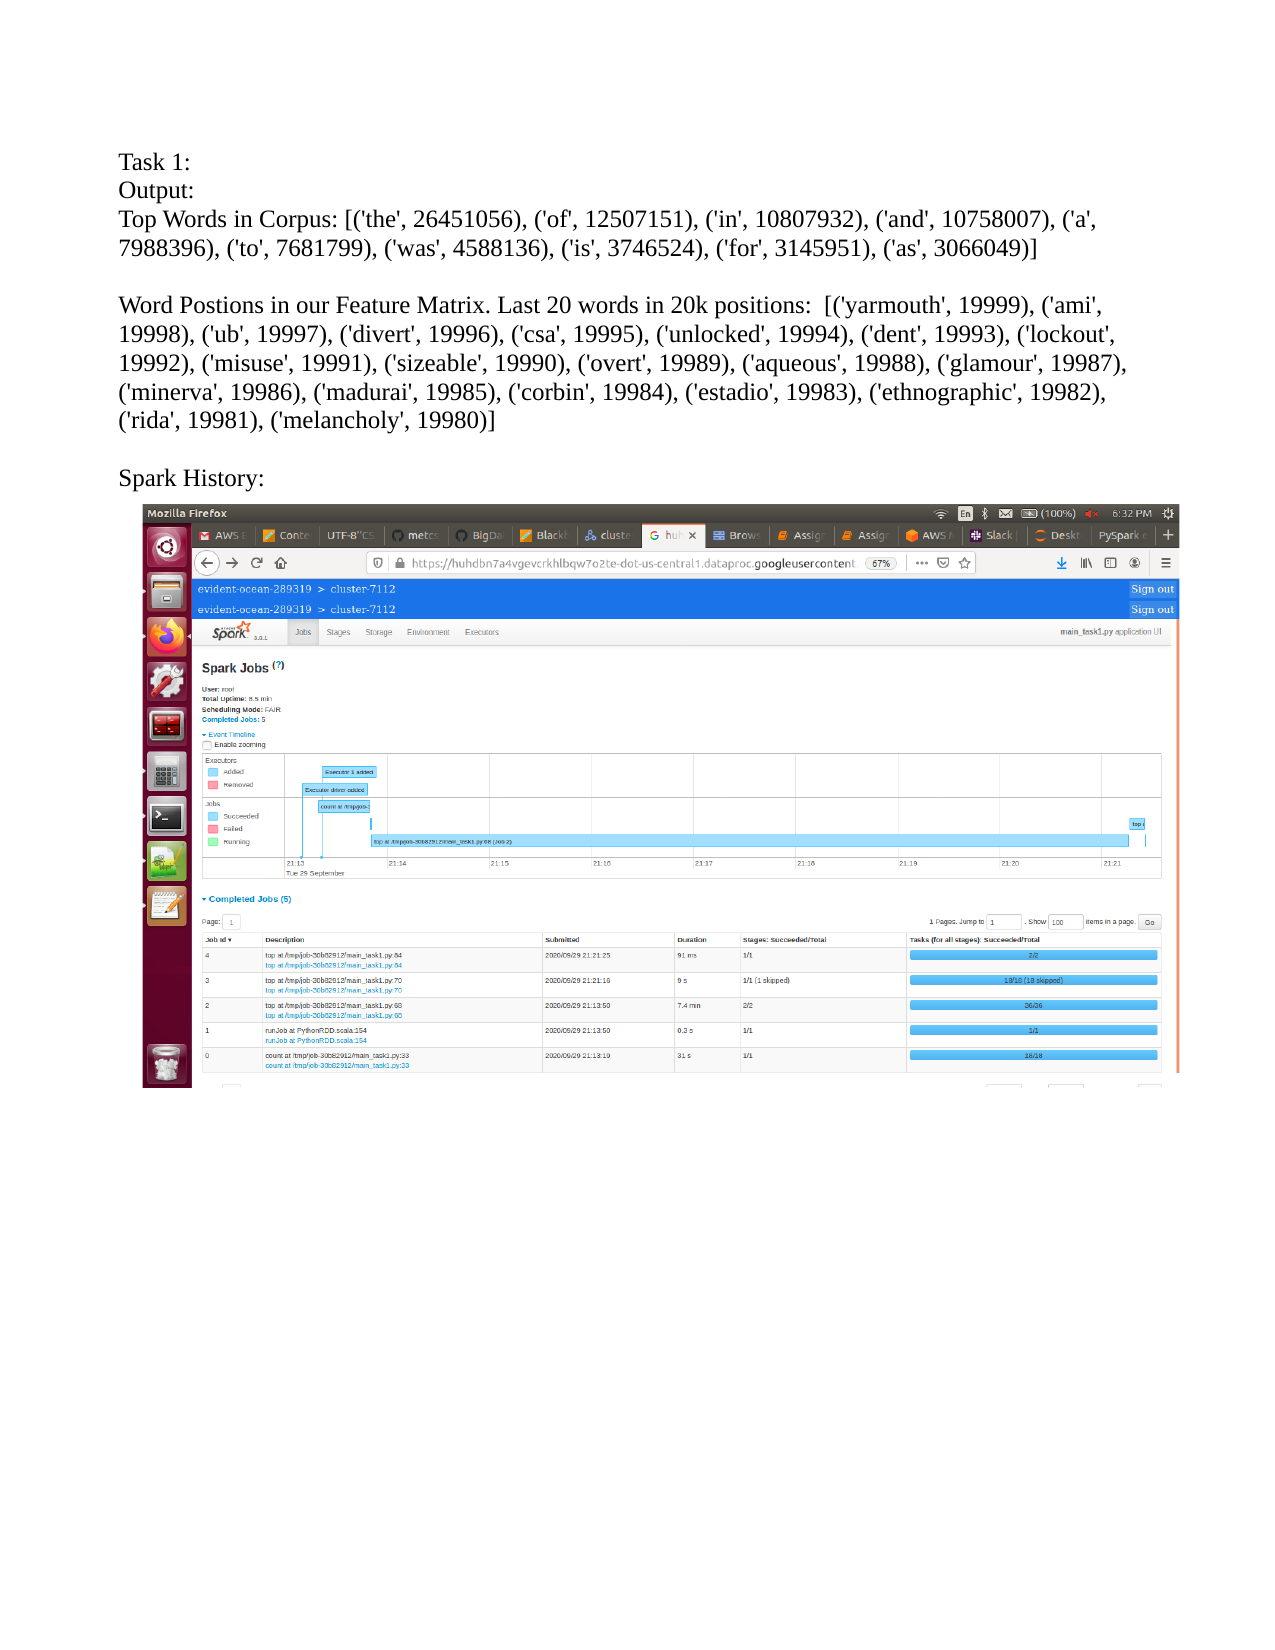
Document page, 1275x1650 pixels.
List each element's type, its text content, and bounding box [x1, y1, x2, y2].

text Top Words in Corpus: [('the', 26451056), ('of', 12507151), ('in', 10807932), ('and', 10758007), ('a', 7988396), ('to', 7681799), ('was', 4588136), ('is', 3746524), ('for', 3145951), ('as', 3066049)] [118, 204, 1157, 262]
text Task 1: [118, 147, 1157, 176]
text Spark History: [118, 463, 1157, 492]
text Word Postions in our Feature Matrix. Last 20 words in 20k positions: [('yarmouth', 19999), ('ami', 19998), ('ub', 19997), ('divert', 19996), ('csa', 19995), ('unlocked', 19994), ('dent', 19993), ('lockout', 19992), ('misuse', 19991), ('sizeable', 19990), ('overt', 19989), ('aqueous', 19988), ('glamour', 19987), ('minerva', 19986), ('madurai', 19985), ('corbin', 19984), ('estadio', 19983), ('ethnographic', 19982), ('rida', 19981), ('melancholy', 19980)] [118, 291, 1157, 434]
picture [142, 504, 1180, 1088]
text Output: [118, 176, 1157, 204]
